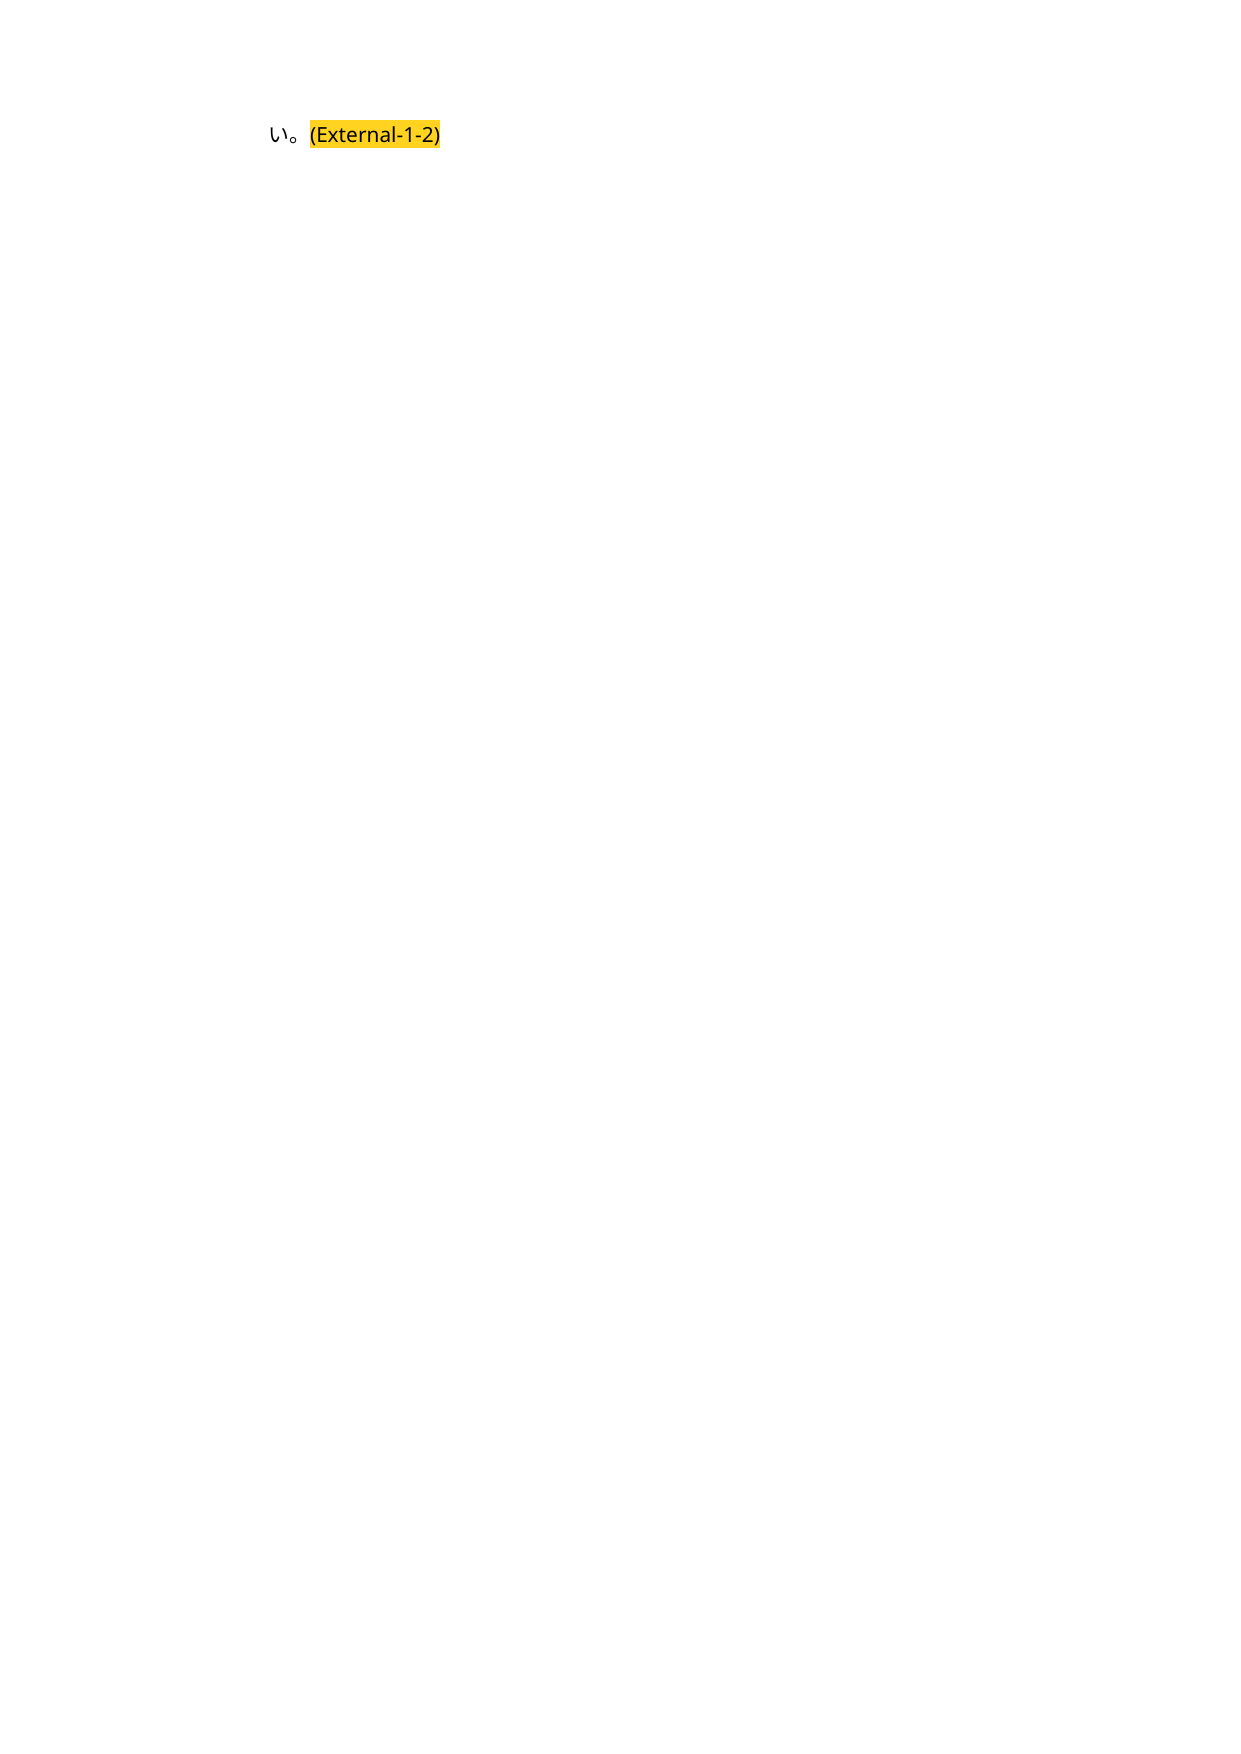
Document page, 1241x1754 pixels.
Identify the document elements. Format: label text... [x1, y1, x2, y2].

list い。(External-1-2) [231, 118, 1122, 148]
